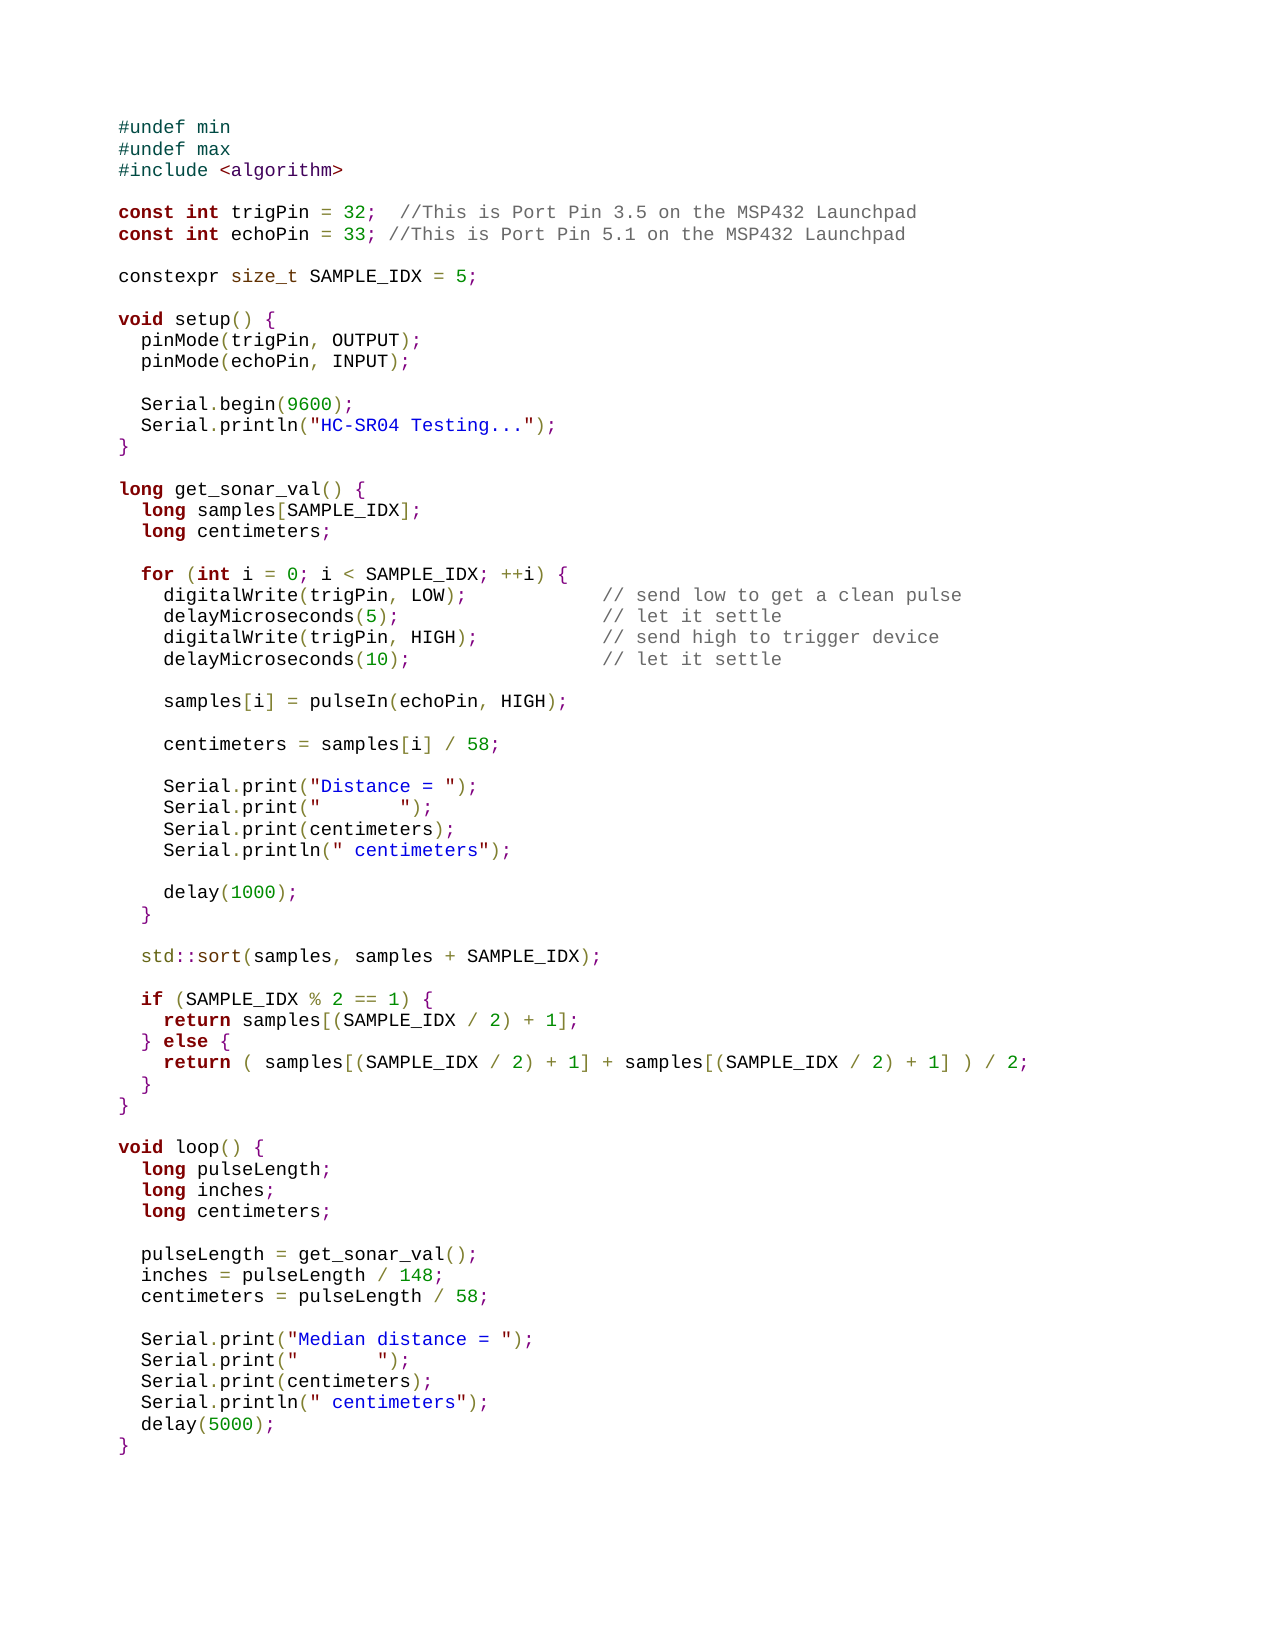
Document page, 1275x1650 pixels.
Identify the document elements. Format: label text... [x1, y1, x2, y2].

text constexpr size_t SAMPLE_IDX = 5; [118, 267, 1157, 288]
text Serial.print(centimeters); [118, 1372, 1157, 1393]
text Serial.println(" centimeters"); [118, 841, 1157, 862]
text } [118, 437, 1157, 458]
text } [118, 1096, 1157, 1117]
text #include <algorithm> [118, 161, 1157, 182]
text centimeters = samples[i] / 58; [118, 734, 1157, 756]
text void loop() { [118, 1138, 1157, 1159]
text delay(5000); [118, 1414, 1157, 1436]
text inches = pulseLength / 148; [118, 1266, 1157, 1287]
text for (int i = 0; i < SAMPLE_IDX; ++i) { [118, 564, 1157, 586]
text } [118, 1436, 1157, 1457]
text return ( samples[(SAMPLE_IDX / 2) + 1] + samples[(SAMPLE_IDX / 2) + 1] ) / 2; [118, 1053, 1157, 1074]
text delayMicroseconds(10); // let it settle [118, 649, 1157, 671]
text samples[i] = pulseIn(echoPin, HIGH); [118, 692, 1157, 713]
text void setup() { [118, 309, 1157, 331]
text Serial.print(" "); [118, 1351, 1157, 1372]
text std::sort(samples, samples + SAMPLE_IDX); [118, 947, 1157, 968]
text long centimeters; [118, 1202, 1157, 1223]
text Serial.print(" "); [118, 798, 1157, 819]
text const int echoPin = 33; //This is Port Pin 5.1 on the MSP432 Launchpad [118, 224, 1157, 246]
text delayMicroseconds(5); // let it settle [118, 607, 1157, 628]
text long get_sonar_val() { [118, 479, 1157, 501]
text centimeters = pulseLength / 58; [118, 1287, 1157, 1308]
text pinMode(echoPin, INPUT); [118, 352, 1157, 373]
text Serial.begin(9600); [118, 394, 1157, 416]
text } [118, 904, 1157, 926]
text } [118, 1074, 1157, 1096]
text const int trigPin = 32; //This is Port Pin 3.5 on the MSP432 Launchpad [118, 203, 1157, 224]
text digitalWrite(trigPin, LOW); // send low to get a clean pulse [118, 586, 1157, 607]
text if (SAMPLE_IDX % 2 == 1) { [118, 989, 1157, 1011]
text pinMode(trigPin, OUTPUT); [118, 331, 1157, 352]
text long pulseLength; [118, 1159, 1157, 1181]
text return samples[(SAMPLE_IDX / 2) + 1]; [118, 1011, 1157, 1032]
text long samples[SAMPLE_IDX]; [118, 501, 1157, 522]
text Serial.print("Distance = "); [118, 777, 1157, 798]
text long inches; [118, 1181, 1157, 1202]
text } else { [118, 1032, 1157, 1053]
text digitalWrite(trigPin, HIGH); // send high to trigger device [118, 628, 1157, 649]
text #undef min [118, 118, 1157, 139]
text #undef max [118, 139, 1157, 161]
text Serial.println(" centimeters"); [118, 1393, 1157, 1414]
text delay(1000); [118, 883, 1157, 904]
text Serial.print("Median distance = "); [118, 1329, 1157, 1351]
text long centimeters; [118, 522, 1157, 543]
text Serial.println("HC-SR04 Testing..."); [118, 416, 1157, 437]
text Serial.print(centimeters); [118, 819, 1157, 841]
text pulseLength = get_sonar_val(); [118, 1244, 1157, 1266]
